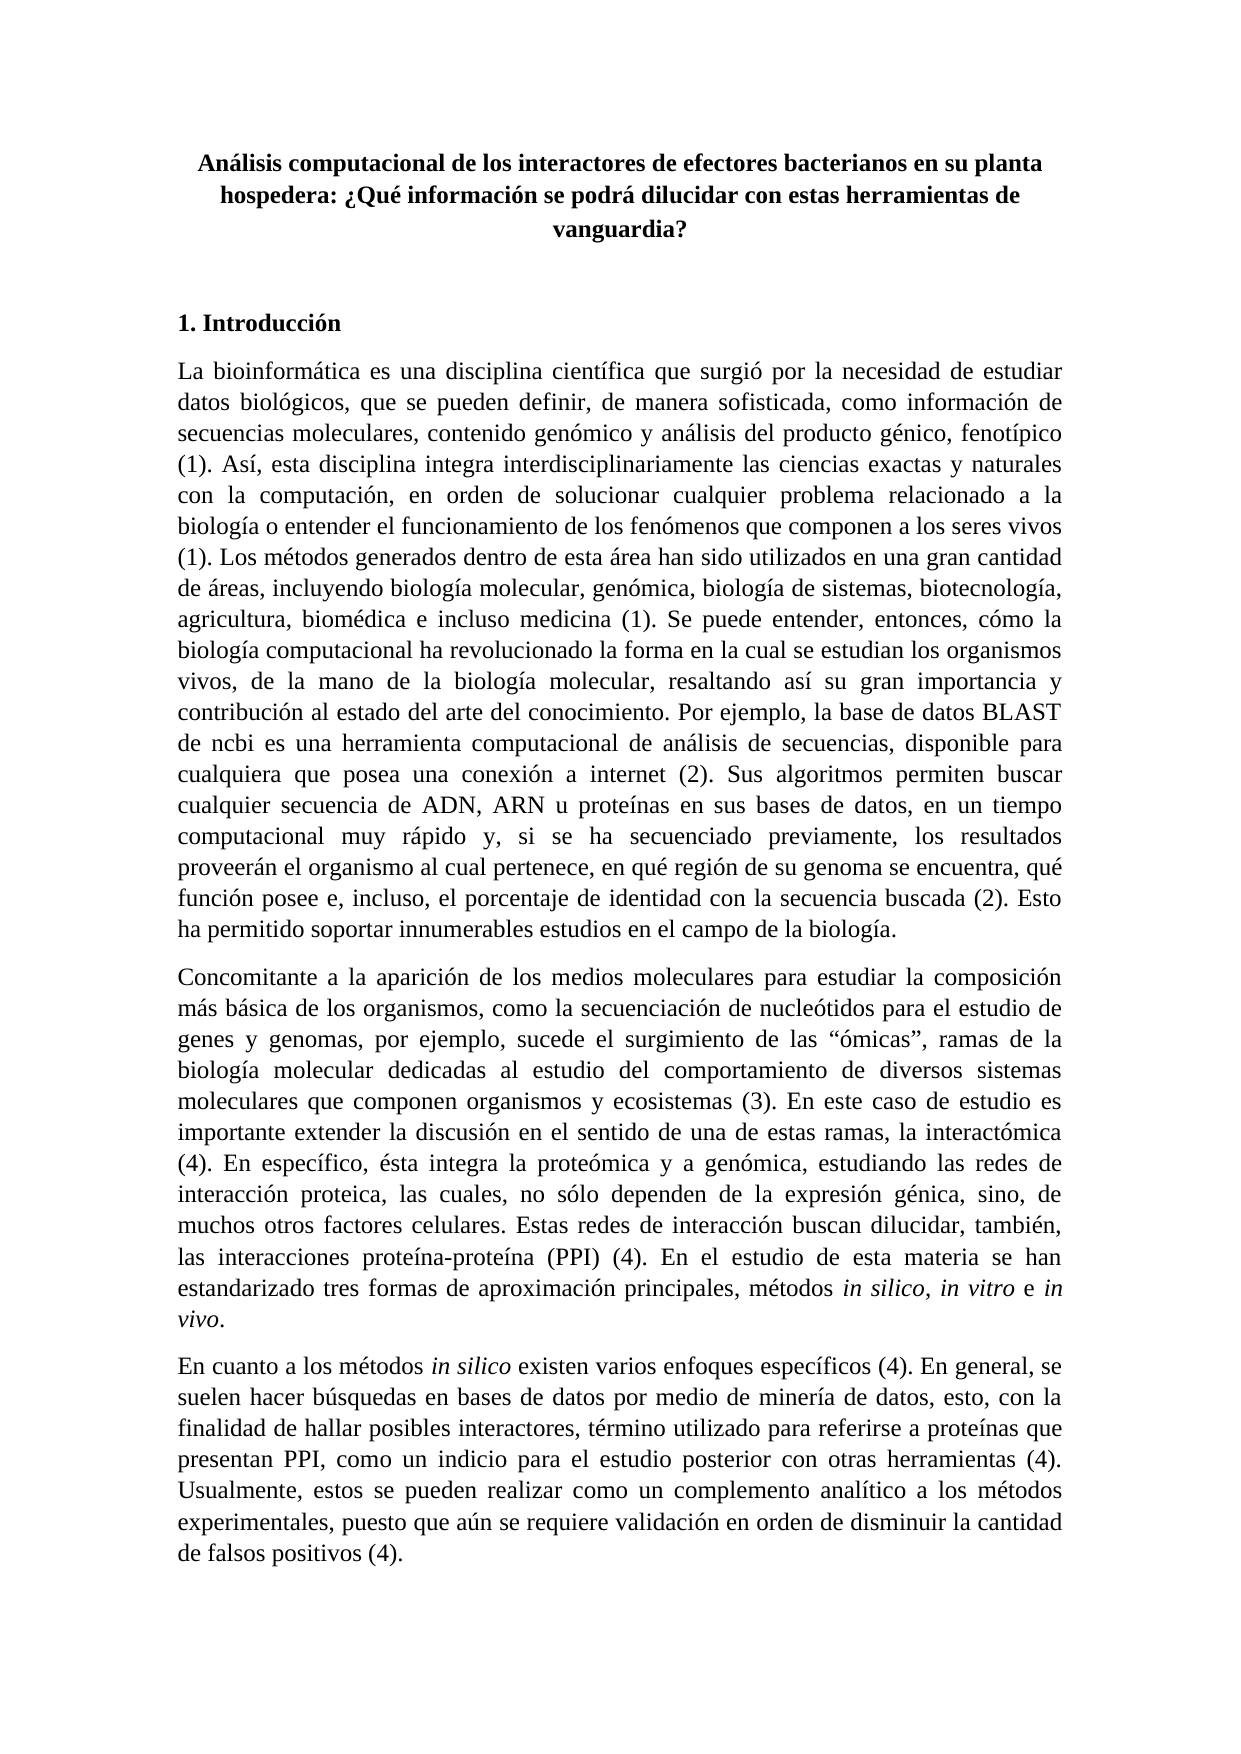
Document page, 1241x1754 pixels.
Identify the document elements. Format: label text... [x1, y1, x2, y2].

text Análisis computacional de los interactores de efectores bacterianos en su planta hospedera: ¿Qué información se podrá dilucidar con estas herramientas de vanguardia? [177, 148, 1063, 242]
text Concomitante a la aparición de los medios moleculares para estudiar la composición más básica de los organismos, como la secuenciación de nucleótidos para el estudio de genes y genomas, por ejemplo, sucede el surgimiento de las “ómicas”, ramas de la biología molecular dedicadas al estudio del comportamiento de diversos sistemas moleculares que componen organismos y ecosistemas (3). En este caso de estudio es importante extender la discusión en el sentido de una de estas ramas, la interactómica (4). En específico, ésta integra la proteómica y a genómica, estudiando las redes de interacción proteica, las cuales, no sólo dependen de la expresión génica, sino, de muchos otros factores celulares. Estas redes de interacción buscan dilucidar, también, las interacciones proteína-proteína (PPI) (4). En el estudio de esta materia se han estandarizado tres formas de aproximación principales, métodos in silico, in vitro e in vivo. [177, 962, 1063, 1332]
text La bioinformática es una disciplina científica que surgió por la necesidad de estudiar datos biológicos, que se pueden definir, de manera sofisticada, como información de secuencias moleculares, contenido genómico y análisis del producto génico, fenotípico (1). Así, esta disciplina integra interdisciplinariamente las ciencias exactas y naturales con la computación, en orden de solucionar cualquier problema relacionado a la biología o entender el funcionamiento de los fenómenos que componen a los seres vivos (1). Los métodos generados dentro de esta área han sido utilizados en una gran cantidad de áreas, incluyendo biología molecular, genómica, biología de sistemas, biotecnología, agricultura, biomédica e incluso medicina (1). Se puede entender, entonces, cómo la biología computacional ha revolucionado la forma en la cual se estudian los organismos vivos, de la mano de la biología molecular, resaltando así su gran importancia y contribución al estado del arte del conocimiento. Por ejemplo, la base de datos BLAST de ncbi es una herramienta computacional de análisis de secuencias, disponible para cualquiera que posea una conexión a internet (2). Sus algoritmos permiten buscar cualquier secuencia de ADN, ARN u proteínas en sus bases de datos, en un tiempo computacional muy rápido y, si se ha secuenciado previamente, los resultados proveerán el organismo al cual pertenece, en qué región de su genoma se encuentra, qué función posee e, incluso, el porcentaje de identidad con la secuencia buscada (2). Esto ha permitido soportar innumerables estudios en el campo de la biología. [177, 356, 1063, 943]
text 1. Introducción [177, 308, 1063, 337]
text En cuanto a los métodos in silico existen varios enfoques específicos (4). En general, se suelen hacer búsquedas en bases de datos por medio de minería de datos, esto, con la finalidad de hallar posibles interactores, término utilizado para referirse a proteínas que presentan PPI, como un indicio para el estudio posterior con otras herramientas (4). Usualmente, estos se pueden realizar como un complemento analítico a los métodos experimentales, puesto que aún se requiere validación en orden de disminuir la cantidad de falsos positivos (4). [177, 1351, 1063, 1566]
